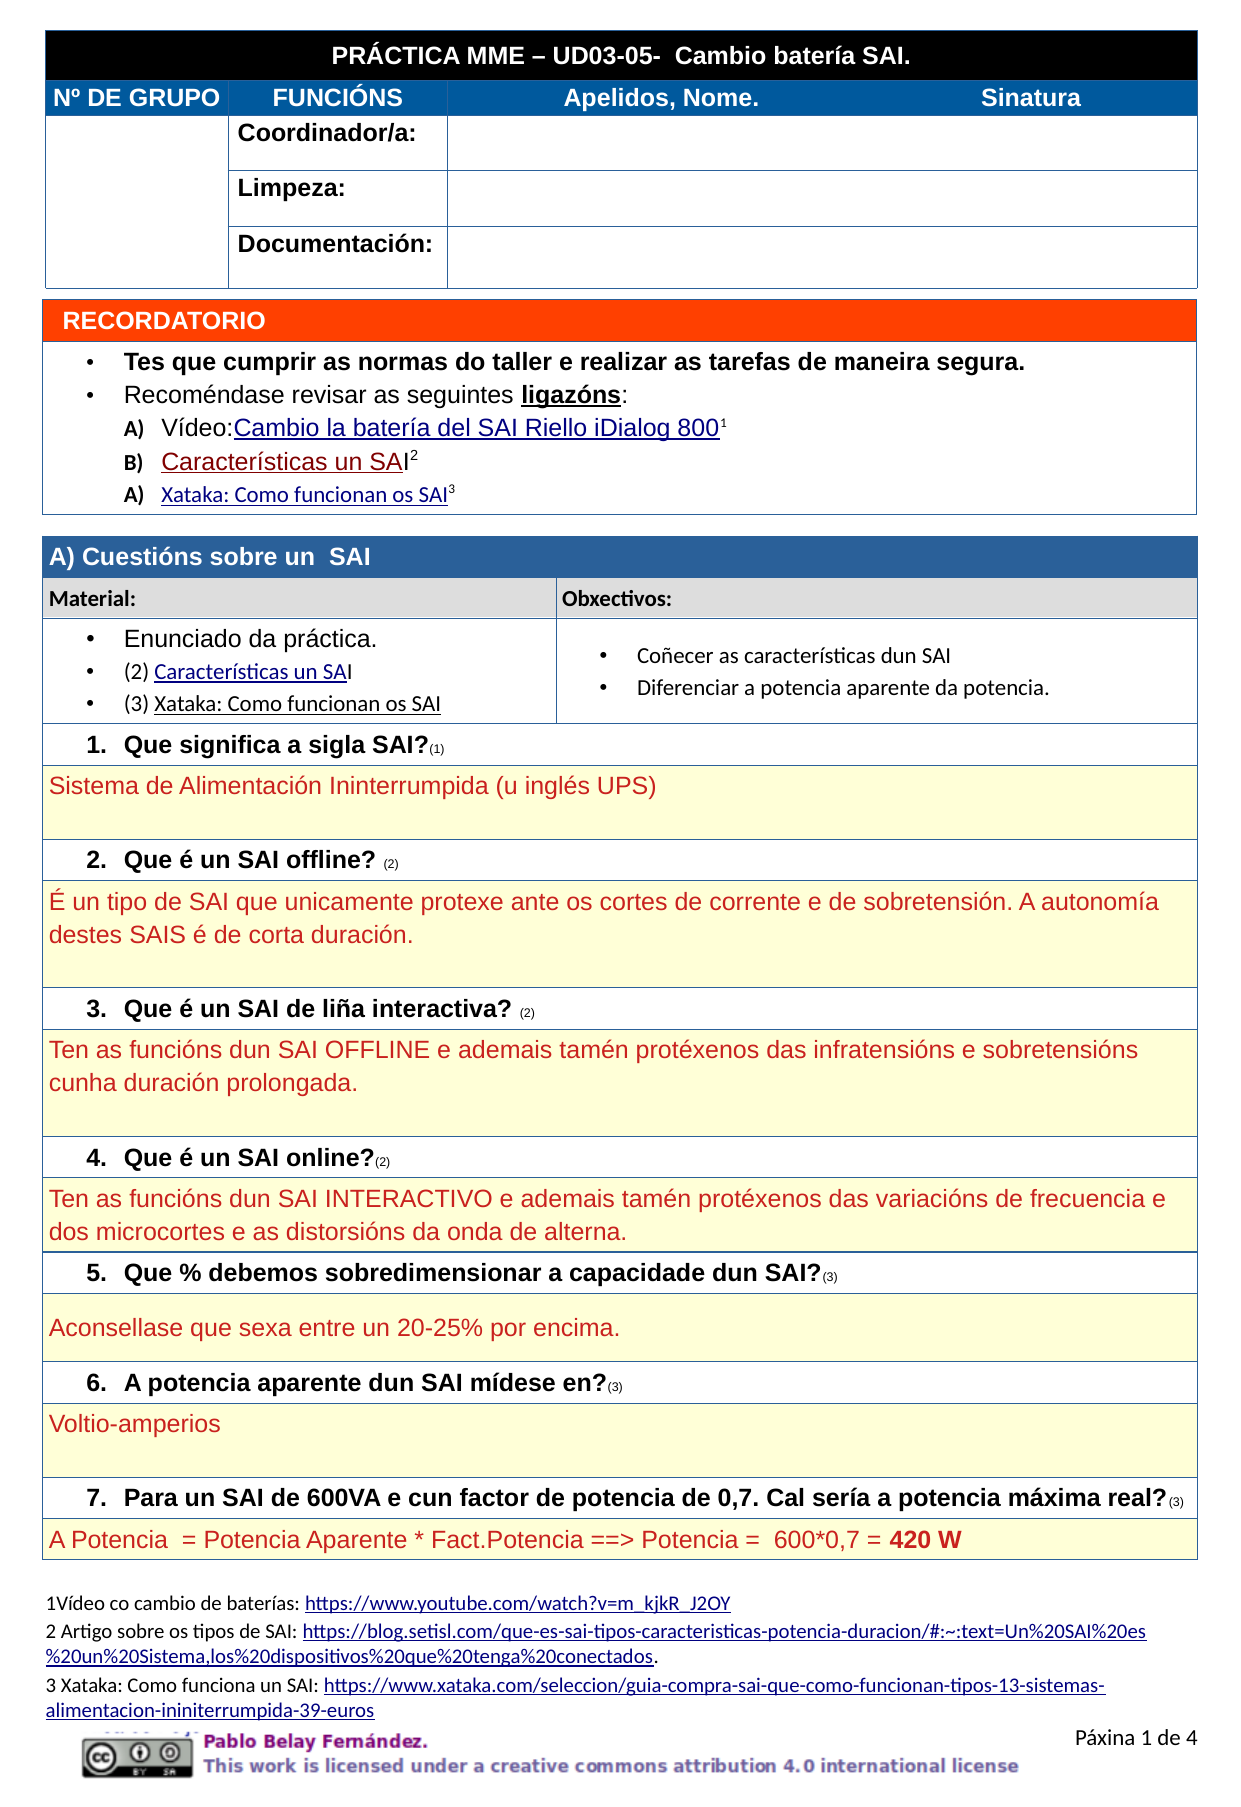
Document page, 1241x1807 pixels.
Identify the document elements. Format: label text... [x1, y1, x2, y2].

table_cell Ten as funcións dun SAI OFFLINE e ademais tamén protéxenos das infratensións e sobretensións cunha duración prolongada. [43, 1030, 1197, 1136]
table_cell Que é un SAI online?(2) [43, 1137, 1197, 1177]
table_cell Que % debemos sobredimensionar a capacidade dun SAI?(3) [43, 1253, 1197, 1293]
table_cell Sistema de Alimentación Ininterrumpida (u inglés UPS) [43, 766, 1197, 839]
table_cell [448, 116, 1197, 170]
table_header A) Cuestións sobre un SAI [43, 537, 1197, 577]
table_cell Enunciado da práctica. (2) Características un SAI (3) Xataka: Como funcionan os SAI [43, 619, 556, 723]
table_cell FUNCIÓNS [229, 81, 447, 115]
table_cell Coordinador/a: [229, 116, 447, 170]
table_cell Documentación: [229, 227, 447, 288]
table_cell Ten as funcións dun SAI INTERACTIVO e ademais tamén protéxenos das variacións de frecuencia e dos microcortes e as distorsións da onda de alterna. [43, 1178, 1197, 1251]
table_cell Aconsellase que sexa entre un 20-25% por encima. [43, 1294, 1197, 1361]
table_cell Limpeza: [229, 171, 447, 226]
table_cell Obxectivos: [557, 578, 1197, 617]
table_cell Material: [43, 578, 556, 617]
table_cell Para un SAI de 600VA e cun factor de potencia de 0,7. Cal sería a potencia máxima real?(3) [43, 1478, 1197, 1518]
table_cell Que significa a sigla SAI?(1) [43, 724, 1197, 764]
picture [65, 1722, 1035, 1787]
table_cell Voltio-amperios [43, 1404, 1197, 1477]
table_header PRÁCTICA MME – UD03-05- Cambio batería SAI. [46, 31, 1197, 80]
table_cell Que é un SAI offline? (2) [43, 840, 1197, 880]
table_cell A potencia aparente dun SAI mídese en?(3) [43, 1362, 1197, 1402]
table_cell [448, 227, 1197, 288]
table_cell Que é un SAI de liña interactiva? (2) [43, 988, 1197, 1028]
table_cell [448, 171, 1197, 226]
table_cell [46, 116, 228, 288]
table_cell Coñecer as características dun SAI Diferenciar a potencia aparente da potencia. [557, 619, 1197, 723]
table_cell Nº DE GRUPO [46, 81, 228, 115]
table_cell É un tipo de SAI que unicamente protexe ante os cortes de corrente e de sobretensión. A autonomía destes SAIS é de corta duración. [43, 881, 1197, 987]
table_cell Apelidos, Nome. Sinatura [448, 81, 1197, 115]
table_header RECORDATORIO [43, 300, 1196, 341]
table_cell A Potencia = Potencia Aparente * Fact.Potencia ==> Potencia = 600*0,7 = 420 W [43, 1519, 1197, 1559]
table_cell Tes que cumprir as normas do taller e realizar as tarefas de maneira segura. Recoméndase revisar as seguintes ligazóns: Vídeo:Cambio la batería del SAI Riello iDialog 800 Características un SAI Xataka: Como funcionan os SAI [43, 342, 1196, 514]
